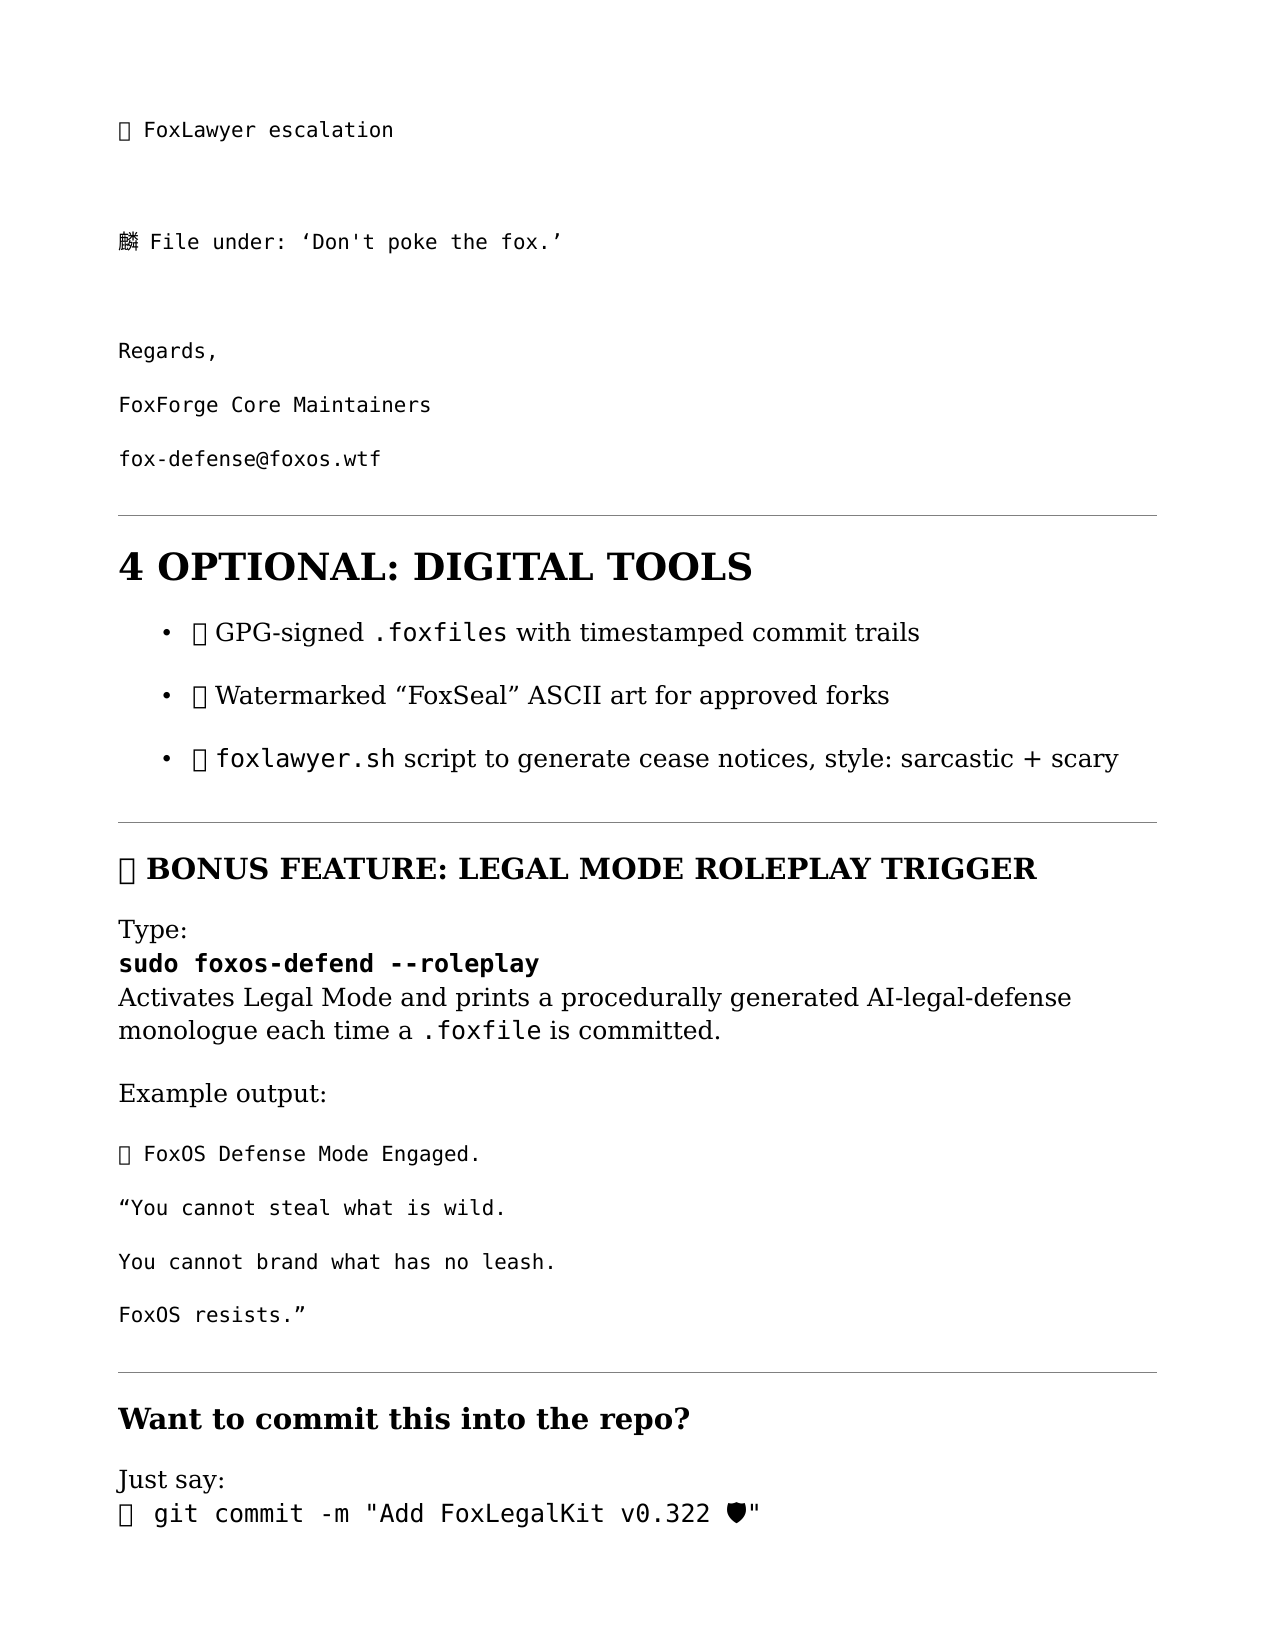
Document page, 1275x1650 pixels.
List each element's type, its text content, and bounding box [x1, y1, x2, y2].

subtitle 🧪 BONUS FEATURE: LEGAL MODE ROLEPLAY TRIGGER [118, 852, 1157, 886]
text 麟 File under: ‘Don't poke the fox.’ [118, 226, 1157, 256]
list ✅ GPG-signed .foxfiles with timestamped commit trails [162, 618, 1157, 647]
subtitle 4️⃣ OPTIONAL: DIGITAL TOOLS [118, 545, 1157, 589]
text  FoxLawyer escalation [118, 118, 1157, 142]
text You cannot brand what has no leash. [118, 1250, 1157, 1274]
text Type: sudo foxos-defend --roleplay Activates Legal Mode and prints a procedurally generated AI-legal-defense monologue each time a .foxfile is committed. [118, 916, 1157, 1045]
text Example output: [118, 1079, 1157, 1108]
text 🦊 FoxOS Defense Mode Engaged. [118, 1142, 1157, 1167]
text fox-defense@foxos.wtf [118, 447, 1157, 471]
list ✅ foxlawyer.sh script to generate cease notices, style: sarcastic + scary [162, 744, 1157, 773]
text Regards, [118, 339, 1157, 363]
text “You cannot steal what is wild. [118, 1196, 1157, 1220]
subtitle Want to commit this into the repo? [118, 1402, 1157, 1436]
list ✅ Watermarked “FoxSeal” ASCII art for approved forks [162, 681, 1157, 711]
text FoxOS resists.” [118, 1303, 1157, 1328]
text FoxForge Core Maintainers [118, 393, 1157, 417]
text Just say: 📦 git commit -m "Add FoxLegalKit v0.322 🛡️" [118, 1466, 1157, 1528]
